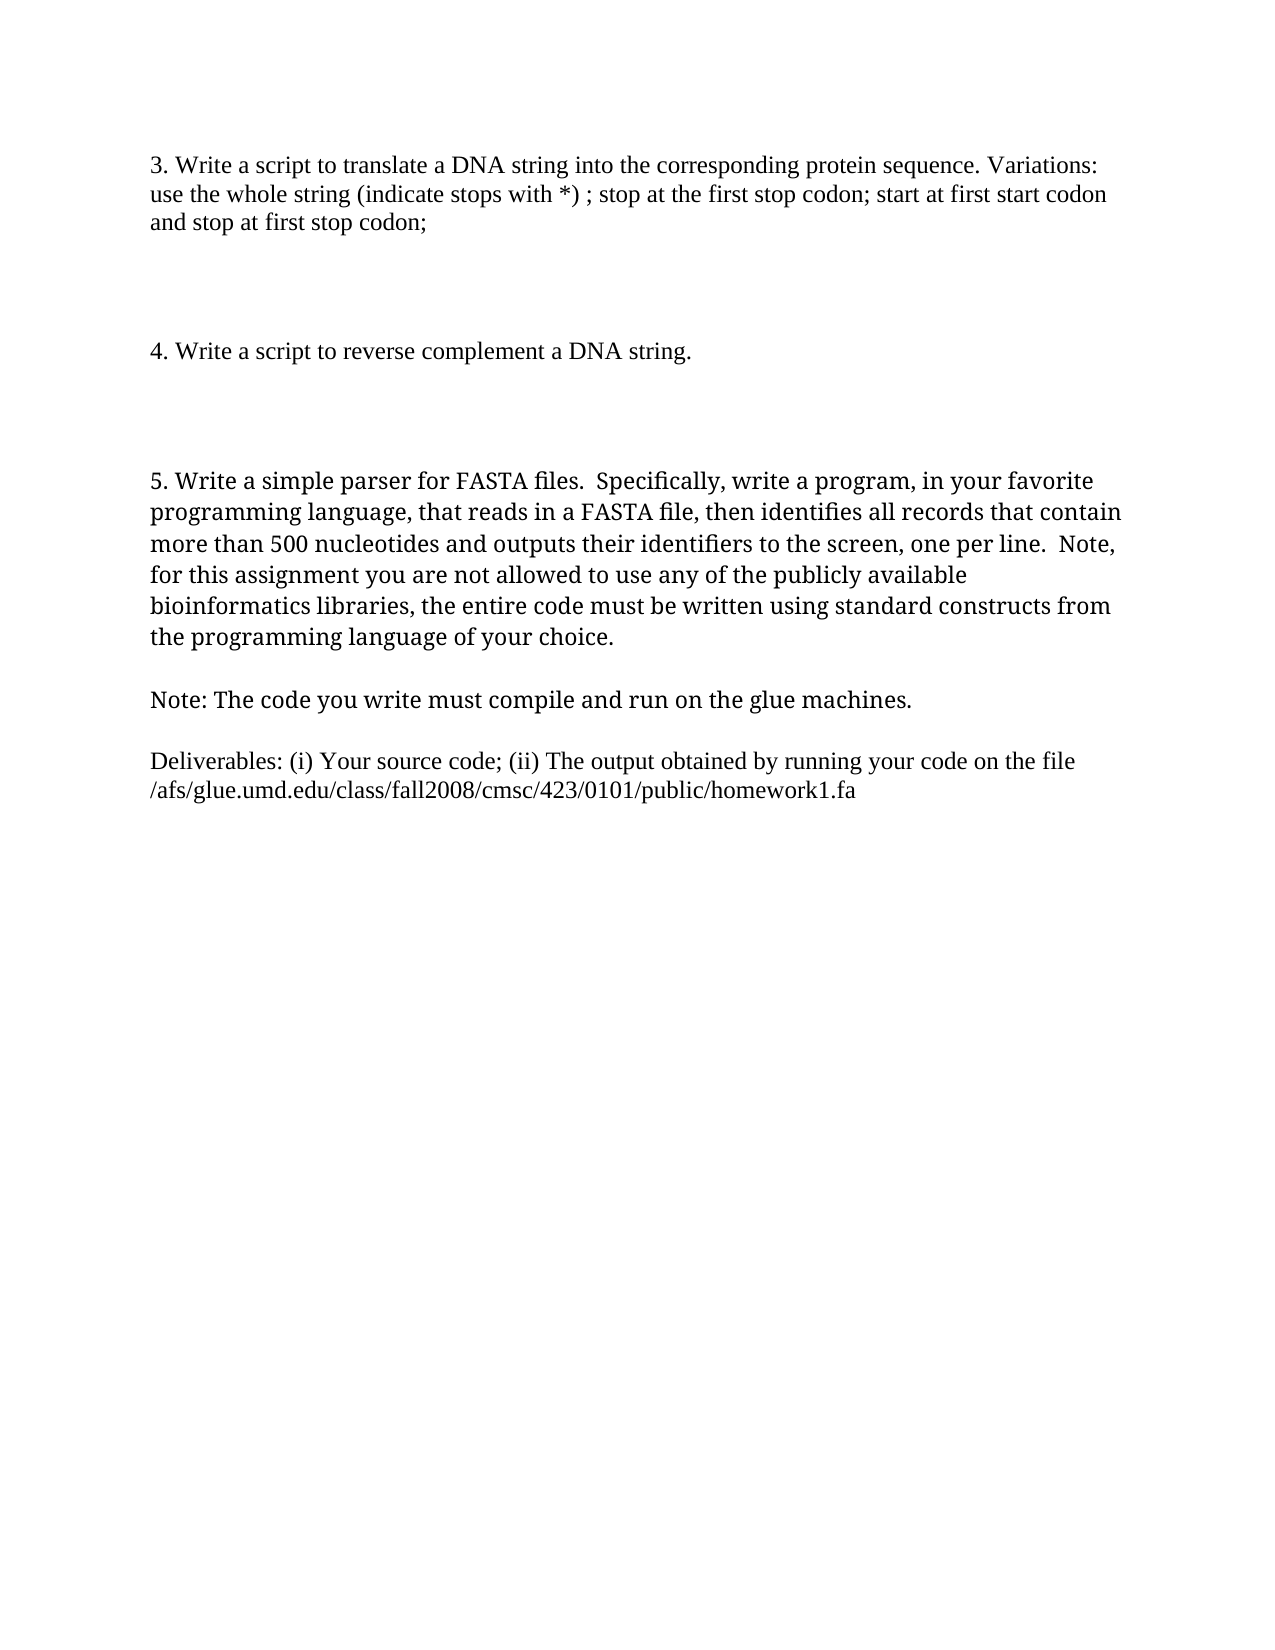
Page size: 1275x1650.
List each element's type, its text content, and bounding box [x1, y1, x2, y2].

text Note: The code you write must compile and run on the glue machines. [150, 684, 1125, 715]
text 5. Write a simple parser for FASTA files. Specifically, write a program, in your favorite programming language, that reads in a FASTA file, then identifies all records that contain more than 500 nucleotides and outputs their identifiers to the screen, one per line. Note, for this assignment you are not allowed to use any of the publicly available bioinformatics libraries, the entire code must be written using standard constructs from the programming language of your choice. [150, 465, 1125, 652]
text 4. Write a script to reverse complement a DNA string. [150, 336, 1125, 365]
text 3. Write a script to translate a DNA string into the corresponding protein sequence. Variations: use the whole string (indicate stops with *) ; stop at the first stop codon; start at first start codon and stop at first stop codon; [150, 150, 1125, 236]
text Deliverables: (i) Your source code; (ii) The output obtained by running your code on the file /afs/glue.umd.edu/class/fall2008/cmsc/423/0101/public/homework1.fa [150, 746, 1125, 804]
